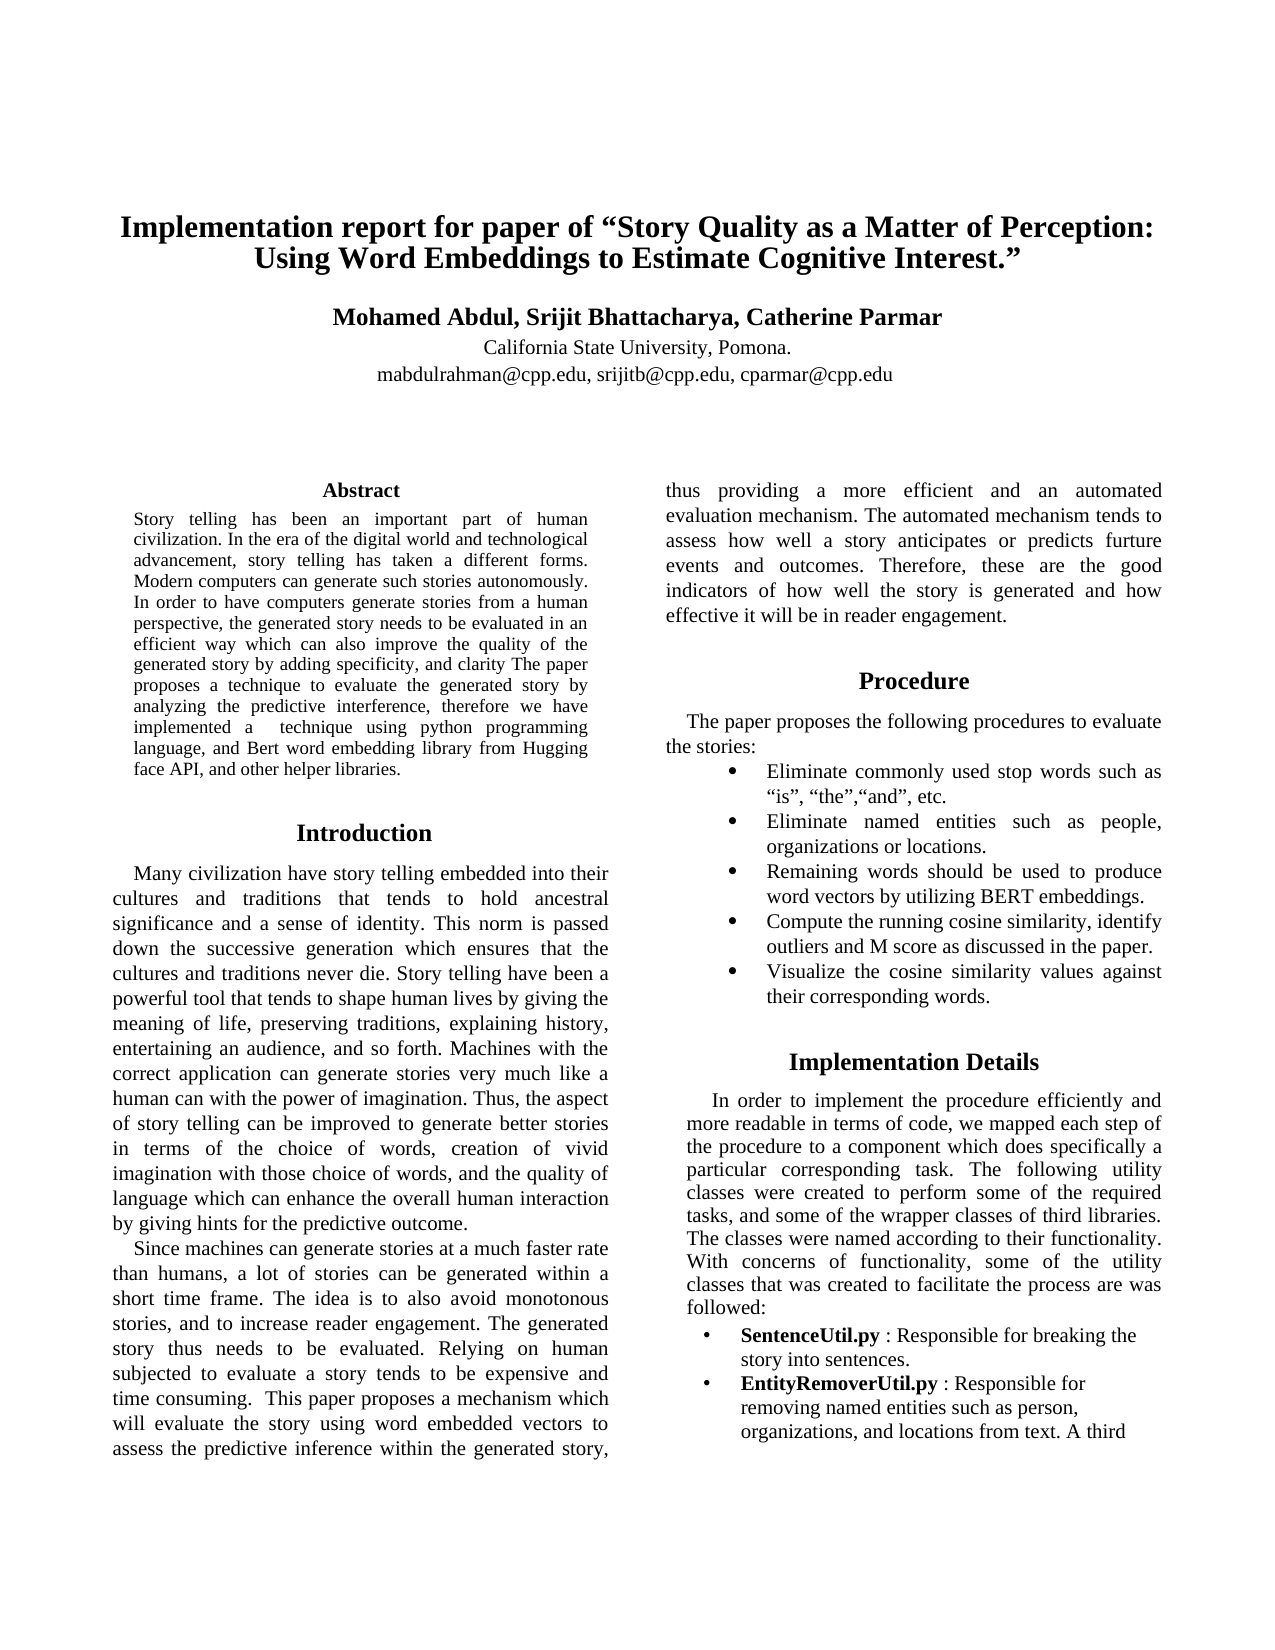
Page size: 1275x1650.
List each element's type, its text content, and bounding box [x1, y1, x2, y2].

list Remaining words should be used to produce word vectors by utilizing BERT embeddings. [729, 858, 1162, 908]
subtitle Introduction [112, 817, 609, 848]
list In order to implement the procedure efficiently and more readable in terms of code, we mapped each step of the procedure to a component which does specifically a particular corresponding task. The following utility classes were created to perform some of the required tasks, and some of the wrapper classes of third libraries. The classes were named according to their functionality. With concerns of functionality, some of the utility classes that was created to facilitate the process are was followed: [666, 1089, 1162, 1319]
list Eliminate commonly used stop words such as “is”, “the”,“and”, etc. [729, 758, 1162, 808]
text California State University, Pomona. [112, 337, 1162, 358]
text thus providing a more efficient and an automated evaluation mechanism. The automated mechanism tends to assess how well a story anticipates or predicts furture events and outcomes. Therefore, these are the good indicators of how well the story is generated and how effective it will be in reader engagement. [666, 477, 1162, 627]
subtitle Implementation Details [666, 1046, 1162, 1077]
list EntityRemoverUtil.py : Responsible for removing named entities such as person, organizations, and locations from text. A third [703, 1371, 1162, 1443]
list Visualize the cosine similarity values against their corresponding words. [729, 958, 1162, 1008]
text mabdulrahman@cpp.edu, srijitb@cpp.edu, cparmar@cpp.edu [112, 364, 1162, 427]
subtitle Abstract [112, 477, 609, 502]
text Story telling has been an important part of human civilization. In the era of the digital world and technological advancement, story telling has taken a different forms. Modern computers can generate such stories autonomously. In order to have computers generate stories from a human perspective, the generated story needs to be evaluated in an efficient way which can also improve the quality of the generated story by adding specificity, and clarity The paper proposes a technique to evaluate the generated story by analyzing the predictive interference, therefore we have implemented a technique using python programming language, and Bert word embedding library from Hugging face API, and other helper libraries. [133, 508, 589, 779]
subtitle Procedure [666, 664, 1162, 696]
text Mohamed Abdul, Srijit Bhattacharya, Catherine Parmar [112, 300, 1162, 331]
text Since machines can generate stories at a much faster rate than humans, a lot of stories can be generated within a short time frame. The idea is to also avoid monotonous stories, and to increase reader engagement. The generated story thus needs to be evaluated. Relying on human subjected to evaluate a story tends to be expensive and time consuming. This paper proposes a mechanism which will evaluate the story using word embedded vectors to assess the predictive inference within the generated story, [112, 1235, 609, 1460]
list Compute the running cosine similarity, identify outliers and M score as discussed in the paper. [729, 908, 1162, 958]
text Many civilization have story telling embedded into their cultures and traditions that tends to hold ancestral significance and a sense of identity. This norm is passed down the successive generation which ensures that the cultures and traditions never die. Story telling have been a powerful tool that tends to shape human lives by giving the meaning of life, preserving traditions, explaining history, entertaining an audience, and so forth. Machines with the correct application can generate stories very much like a human can with the power of imagination. Thus, the aspect of story telling can be improved to generate better stories in terms of the choice of words, creation of vivid imagination with those choice of words, and the quality of language which can enhance the overall human interaction by giving hints for the predictive outcome. [112, 860, 609, 1235]
text Implementation report for paper of “Story Quality as a Matter of Perception: Using Word Embeddings to Estimate Cognitive Interest.” [112, 212, 1162, 275]
text The paper proposes the following procedures to evaluate the stories: [666, 708, 1162, 758]
list SentenceUtil.py : Responsible for breaking the story into sentences. [703, 1323, 1162, 1371]
list Eliminate named entities such as people, organizations or locations. [729, 808, 1162, 858]
